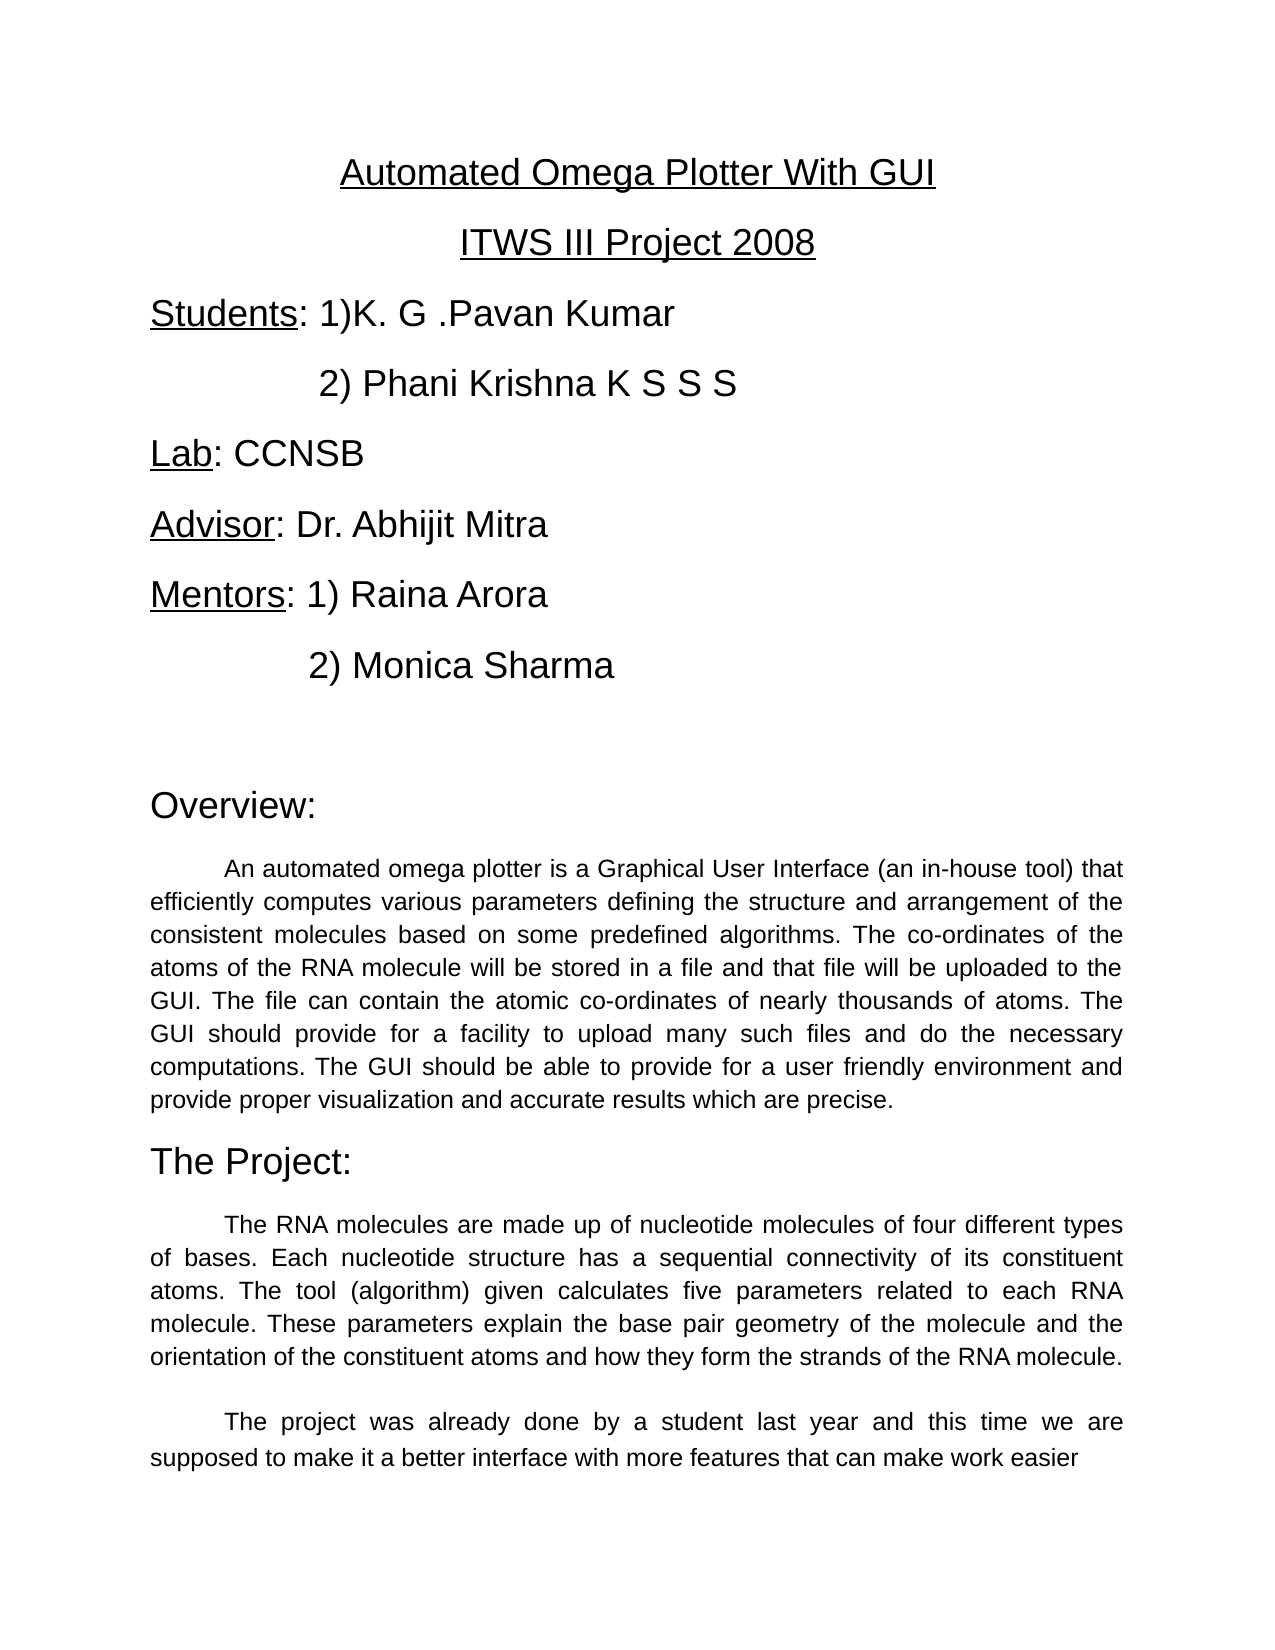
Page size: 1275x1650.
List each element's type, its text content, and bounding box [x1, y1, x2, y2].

text Mentors: 1) Raina Arora [150, 572, 1125, 616]
text Overview: [150, 784, 1125, 827]
text Advisor: Dr. Abhijit Mitra [150, 502, 1125, 545]
text An automated omega plotter is a Graphical User Interface (an in-house tool) that efficiently computes various parameters defining the structure and arrangement of the consistent molecules based on some predefined algorithms. The co-ordinates of the atoms of the RNA molecule will be stored in a file and that file will be uploaded to the GUI. The file can contain the atomic co-ordinates of nearly thousands of atoms. The GUI should provide for a facility to upload many such files and do the necessary computations. The GUI should be able to provide for a user friendly environment and provide proper visualization and accurate results which are precise. [150, 854, 1125, 1114]
text Students: 1)K. G .Pavan Kumar [150, 291, 1125, 334]
text The project was already done by a student last year and this time we are supposed to make it a better interface with more features that can make work easier [150, 1396, 1125, 1472]
text 2) Monica Sharma [150, 643, 1125, 686]
text ITWS III Project 2008 [150, 220, 1125, 263]
text Automated Omega Plotter With GUI [150, 150, 1125, 193]
text The RNA molecules are made up of nucleotide molecules of four different types of bases. Each nucleotide structure has a sequential connectivity of its constituent atoms. The tool (algorithm) given calculates five parameters related to each RNA molecule. These parameters explain the base pair geometry of the molecule and the orientation of the constituent atoms and how they form the strands of the RNA molecule. [150, 1209, 1125, 1370]
text 2) Phani Krishna K S S S [150, 361, 1125, 404]
text Lab: CCNSB [150, 432, 1125, 475]
text The Project: [150, 1139, 1125, 1182]
